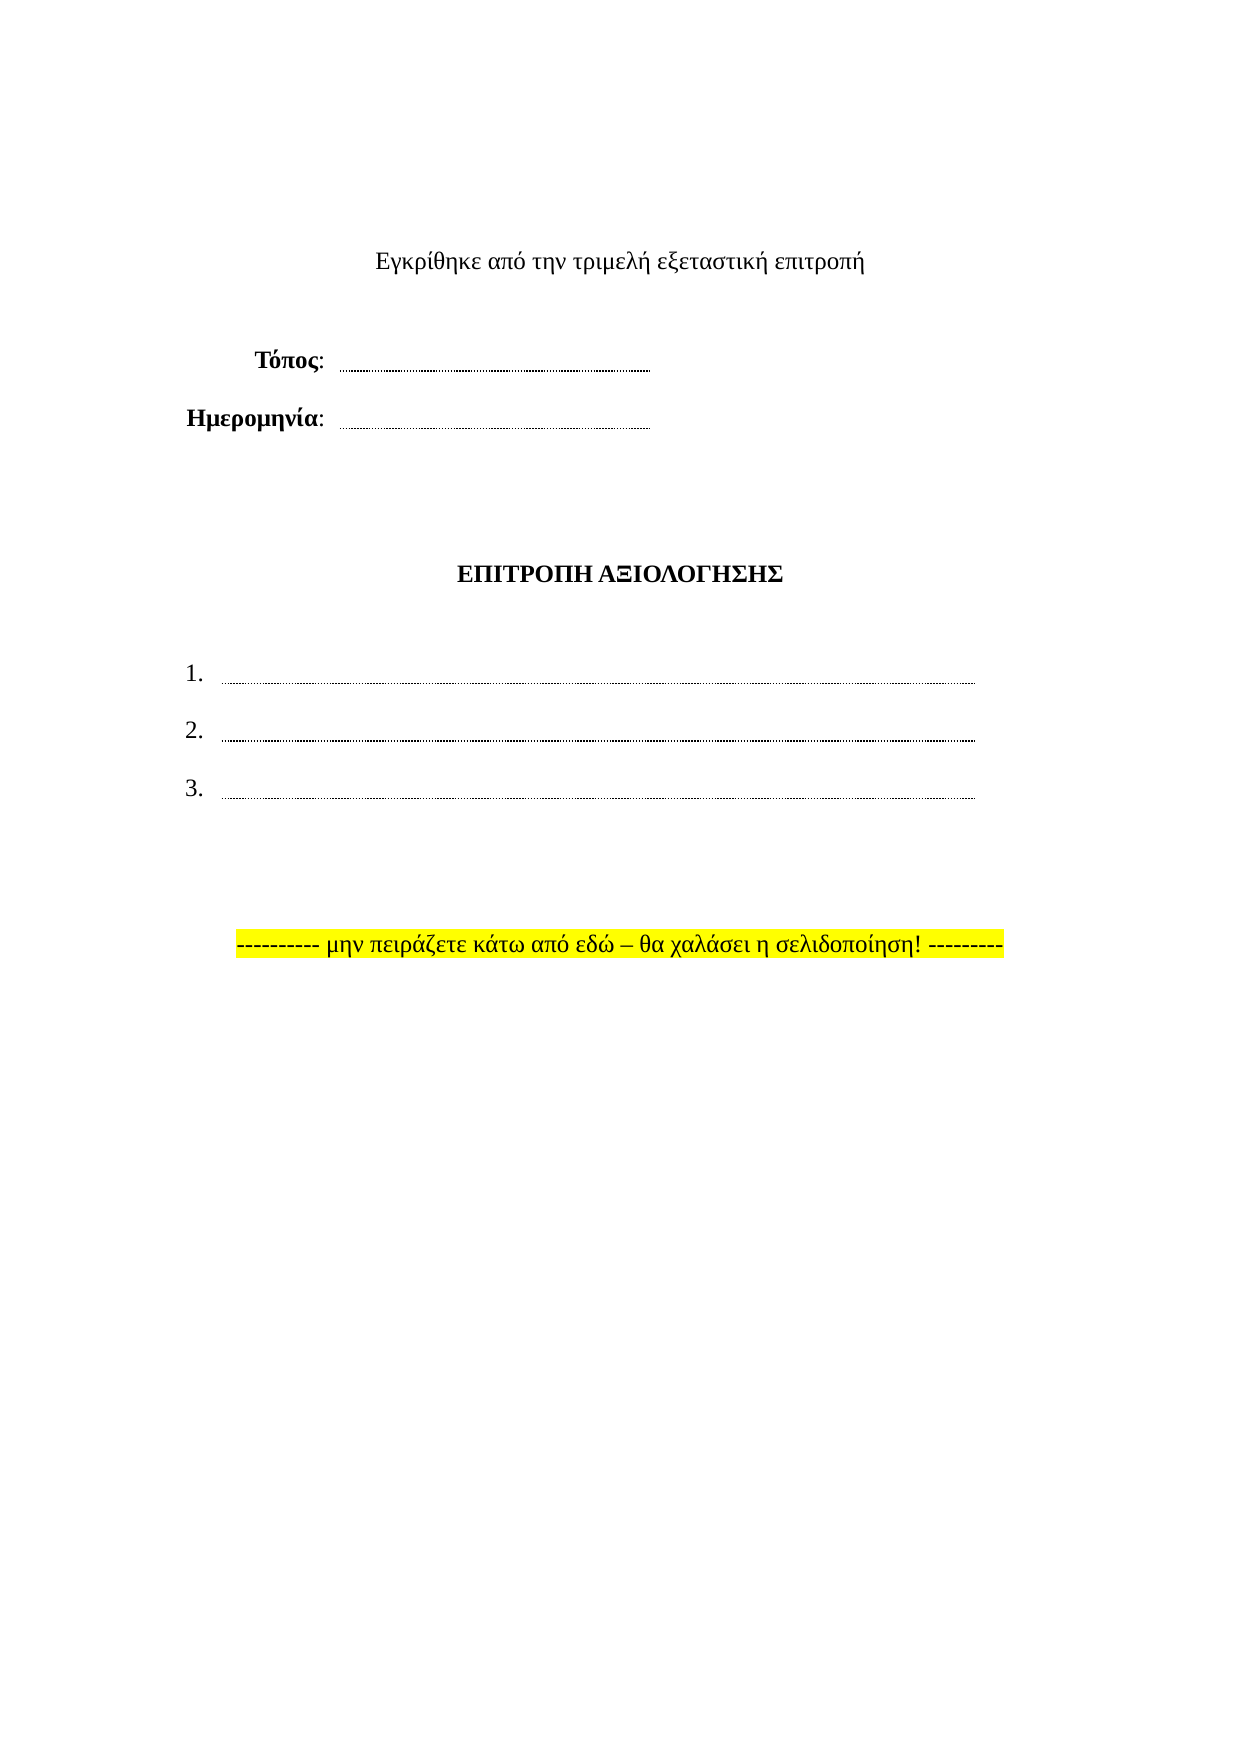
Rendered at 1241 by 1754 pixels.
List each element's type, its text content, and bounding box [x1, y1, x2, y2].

text Ημερομηνία: [148, 403, 1092, 431]
text Εγκρίθηκε από την τριμελή εξεταστική επιτροπή [148, 246, 1092, 275]
text Τόπος: [148, 345, 1092, 374]
text ---------- μην πειράζετε κάτω από εδώ – θα χαλάσει η σελιδοποίηση! --------- [148, 929, 1092, 958]
text ΕΠΙΤΡΟΠΗ ΑΞΙΟΛΟΓΗΣΗΣ [148, 559, 1092, 588]
